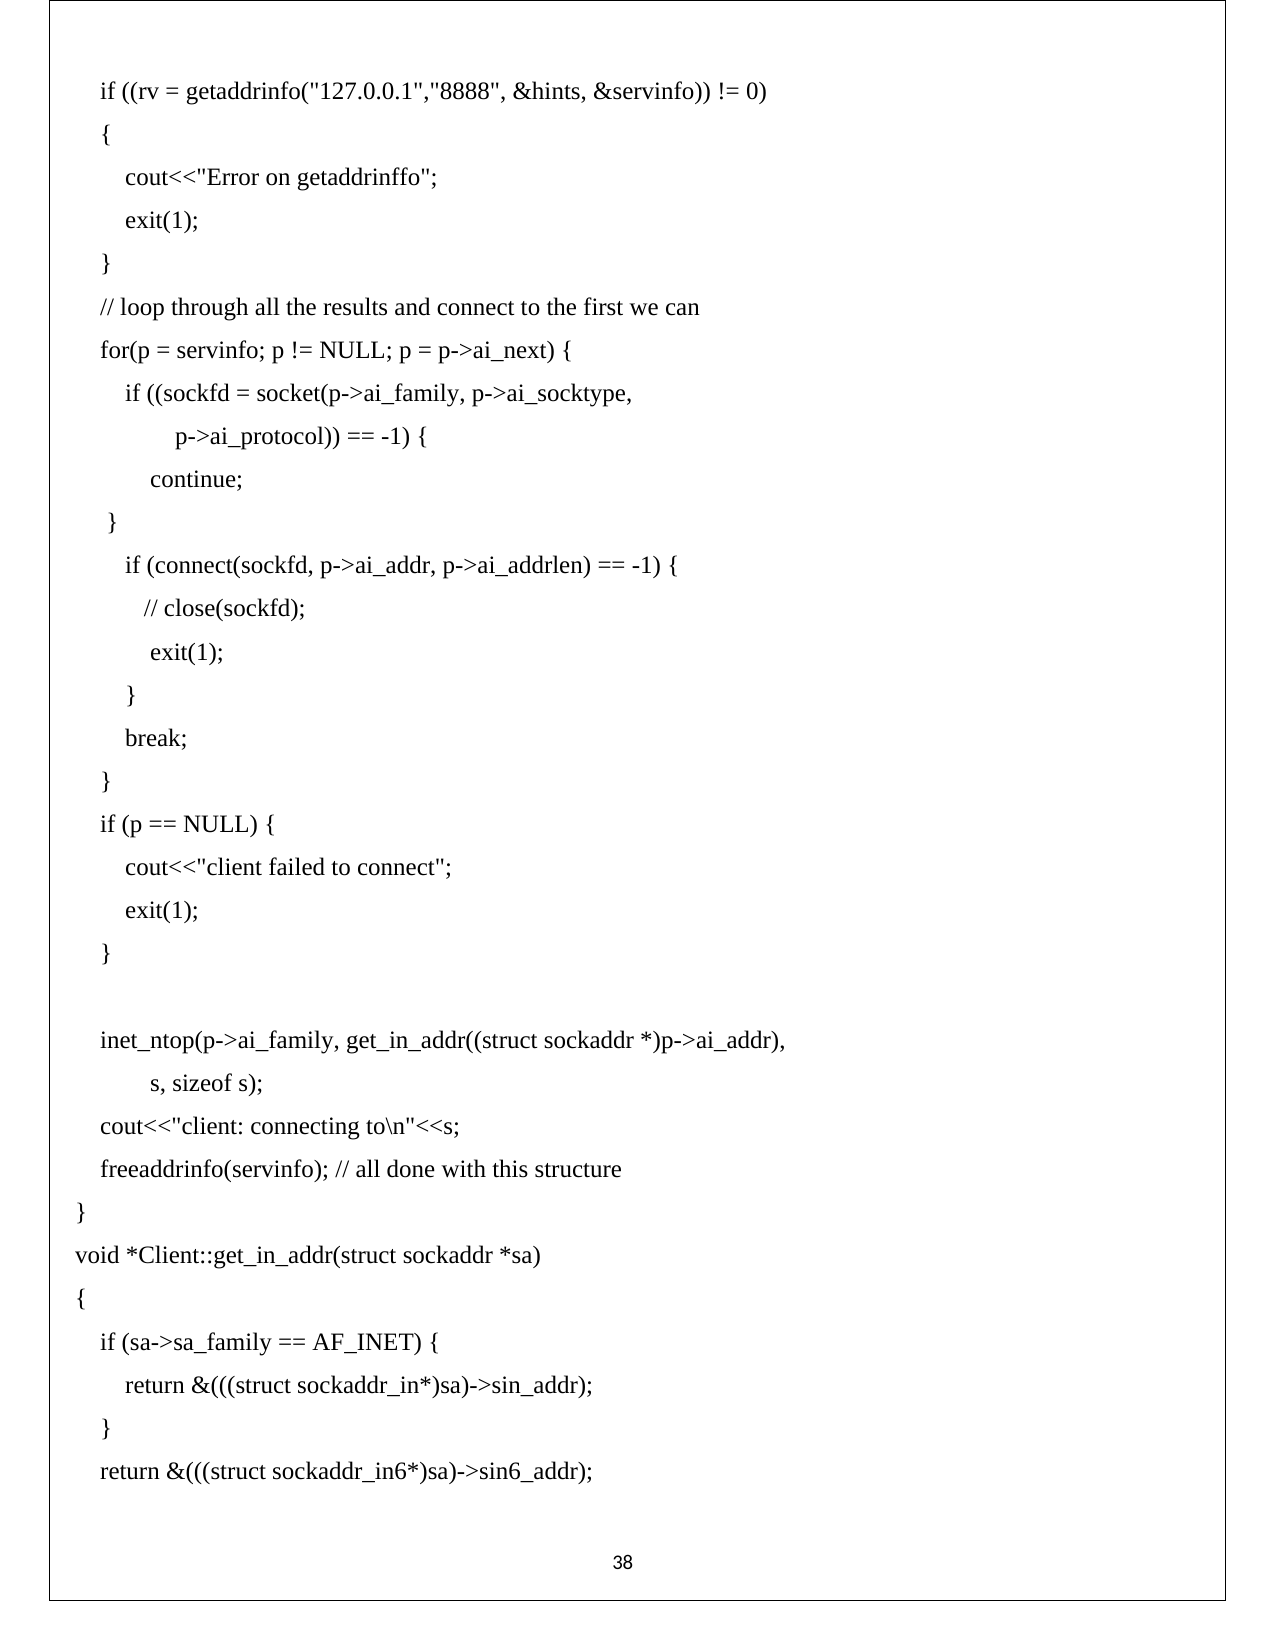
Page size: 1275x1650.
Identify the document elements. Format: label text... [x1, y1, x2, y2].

text } [75, 766, 1051, 795]
text cout<<"Error on getaddrinffo"; [75, 162, 1051, 191]
text if (sa->sa_family == AF_INET) { [75, 1327, 1051, 1355]
text // close(sockfd); [75, 593, 1051, 622]
text void *Client::get_in_addr(struct sockaddr *sa) [75, 1240, 1051, 1269]
text inet_ntop(p->ai_family, get_in_addr((struct sockaddr *)p->ai_addr), [75, 1025, 1051, 1053]
text return &(((struct sockaddr_in6*)sa)->sin6_addr); [75, 1456, 1051, 1485]
text if ((rv = getaddrinfo("127.0.0.1","8888", &hints, &servinfo)) != 0) [75, 76, 1051, 105]
text if ((sockfd = socket(p->ai_family, p->ai_socktype, [75, 378, 1051, 407]
text exit(1); [75, 637, 1051, 665]
text p->ai_protocol)) == -1) { [75, 421, 1051, 450]
text } [75, 938, 1051, 967]
text } [75, 507, 1051, 536]
text cout<<"client failed to connect"; [75, 852, 1051, 881]
text s, sizeof s); [75, 1068, 1051, 1097]
text cout<<"client: connecting to\n"<<s; [75, 1111, 1051, 1140]
text for(p = servinfo; p != NULL; p = p->ai_next) { [75, 335, 1051, 363]
text if (p == NULL) { [75, 809, 1051, 838]
text } [75, 248, 1051, 277]
text freeaddrinfo(servinfo); // all done with this structure [75, 1154, 1051, 1183]
text break; [75, 723, 1051, 752]
text exit(1); [75, 895, 1051, 924]
text // loop through all the results and connect to the first we can [75, 292, 1051, 320]
text { [75, 119, 1051, 148]
text { [75, 1283, 1051, 1312]
text continue; [75, 464, 1051, 493]
text } [75, 1197, 1051, 1226]
text } [75, 1413, 1051, 1442]
text } [75, 680, 1051, 708]
text return &(((struct sockaddr_in*)sa)->sin_addr); [75, 1370, 1051, 1398]
text if (connect(sockfd, p->ai_addr, p->ai_addrlen) == -1) { [75, 550, 1051, 579]
text exit(1); [75, 205, 1051, 234]
